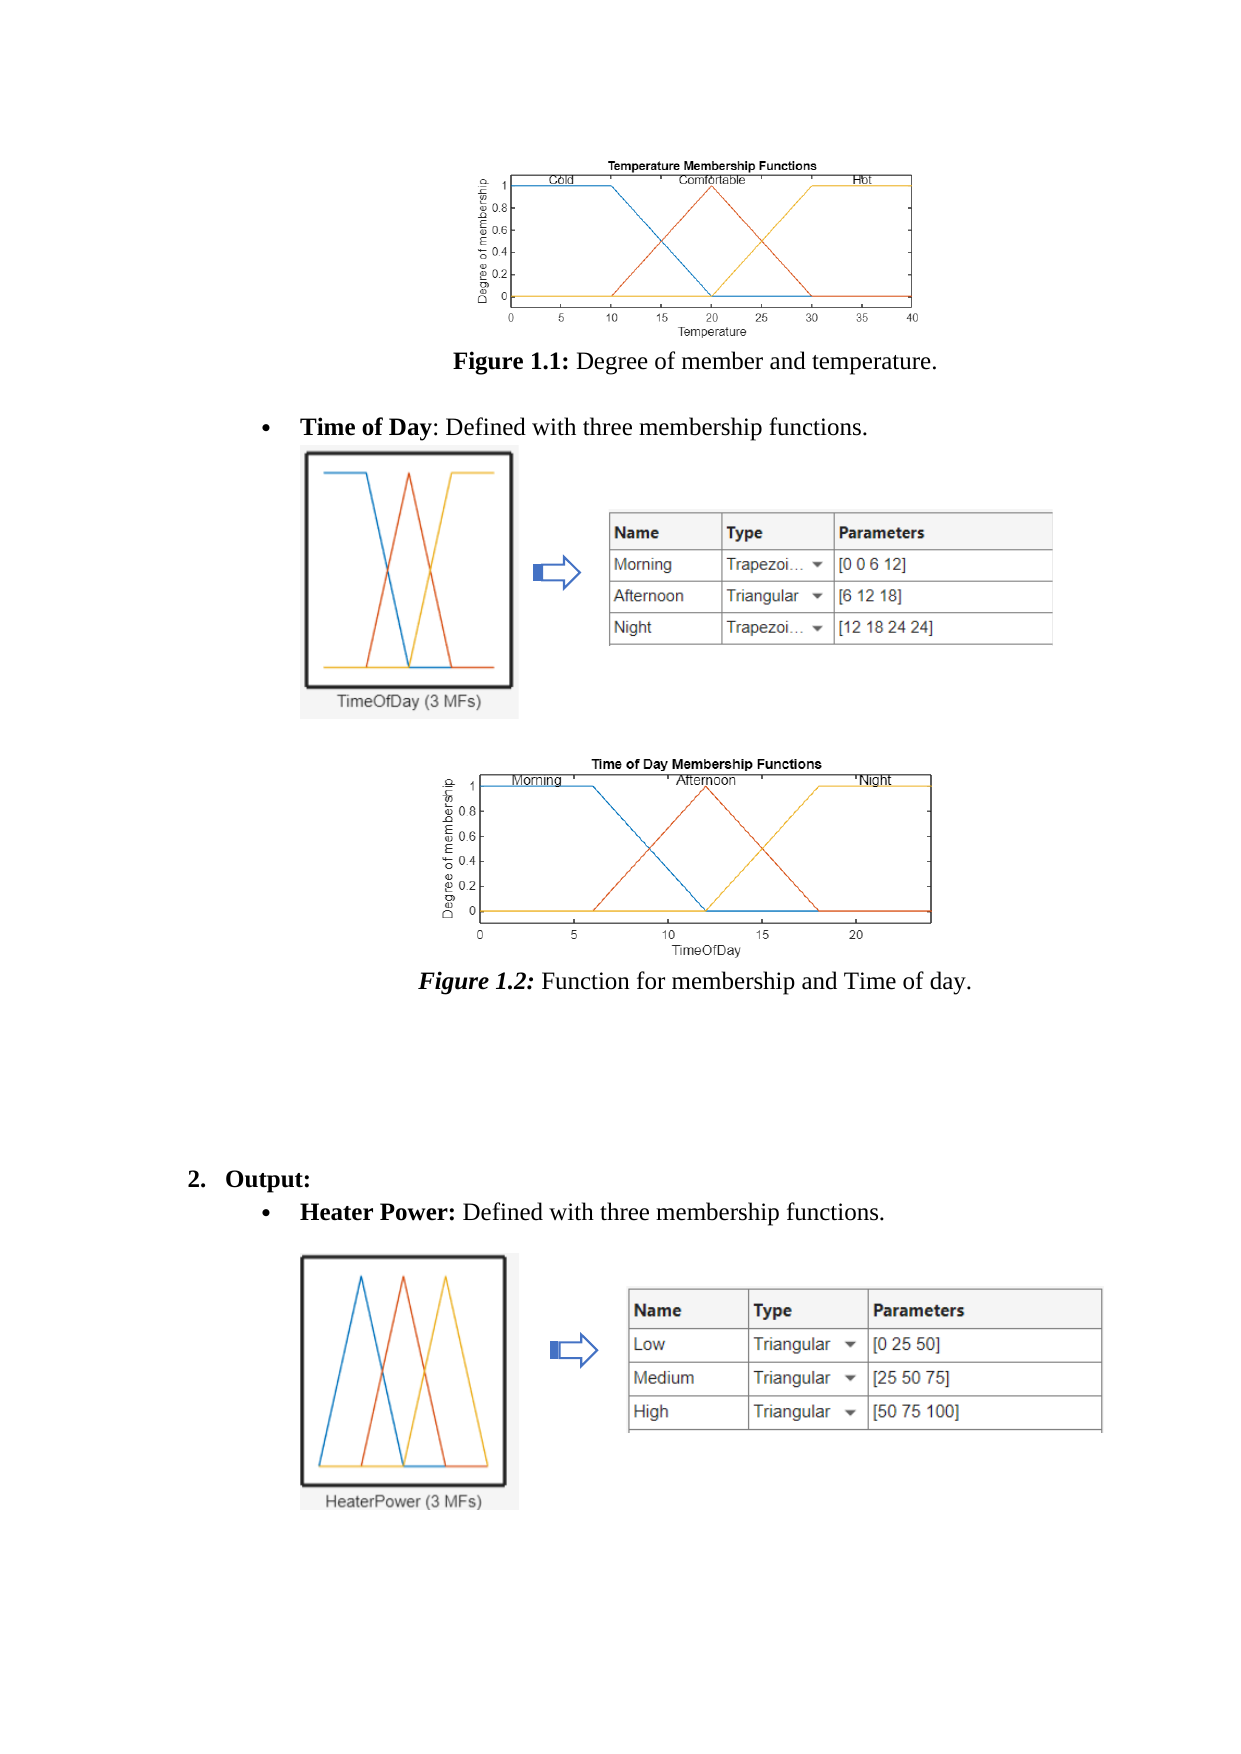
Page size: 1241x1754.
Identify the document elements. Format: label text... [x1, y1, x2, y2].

list Output: [187, 1164, 1090, 1193]
list Time of Day: Defined with three membership functions. [262, 412, 1090, 441]
list Figure 1.2: Function for membership and Time of day. [300, 966, 1090, 995]
list Figure 1.1: Degree of member and temperature. [300, 346, 1090, 375]
list Heater Power: Defined with three membership functions. [262, 1197, 1090, 1226]
